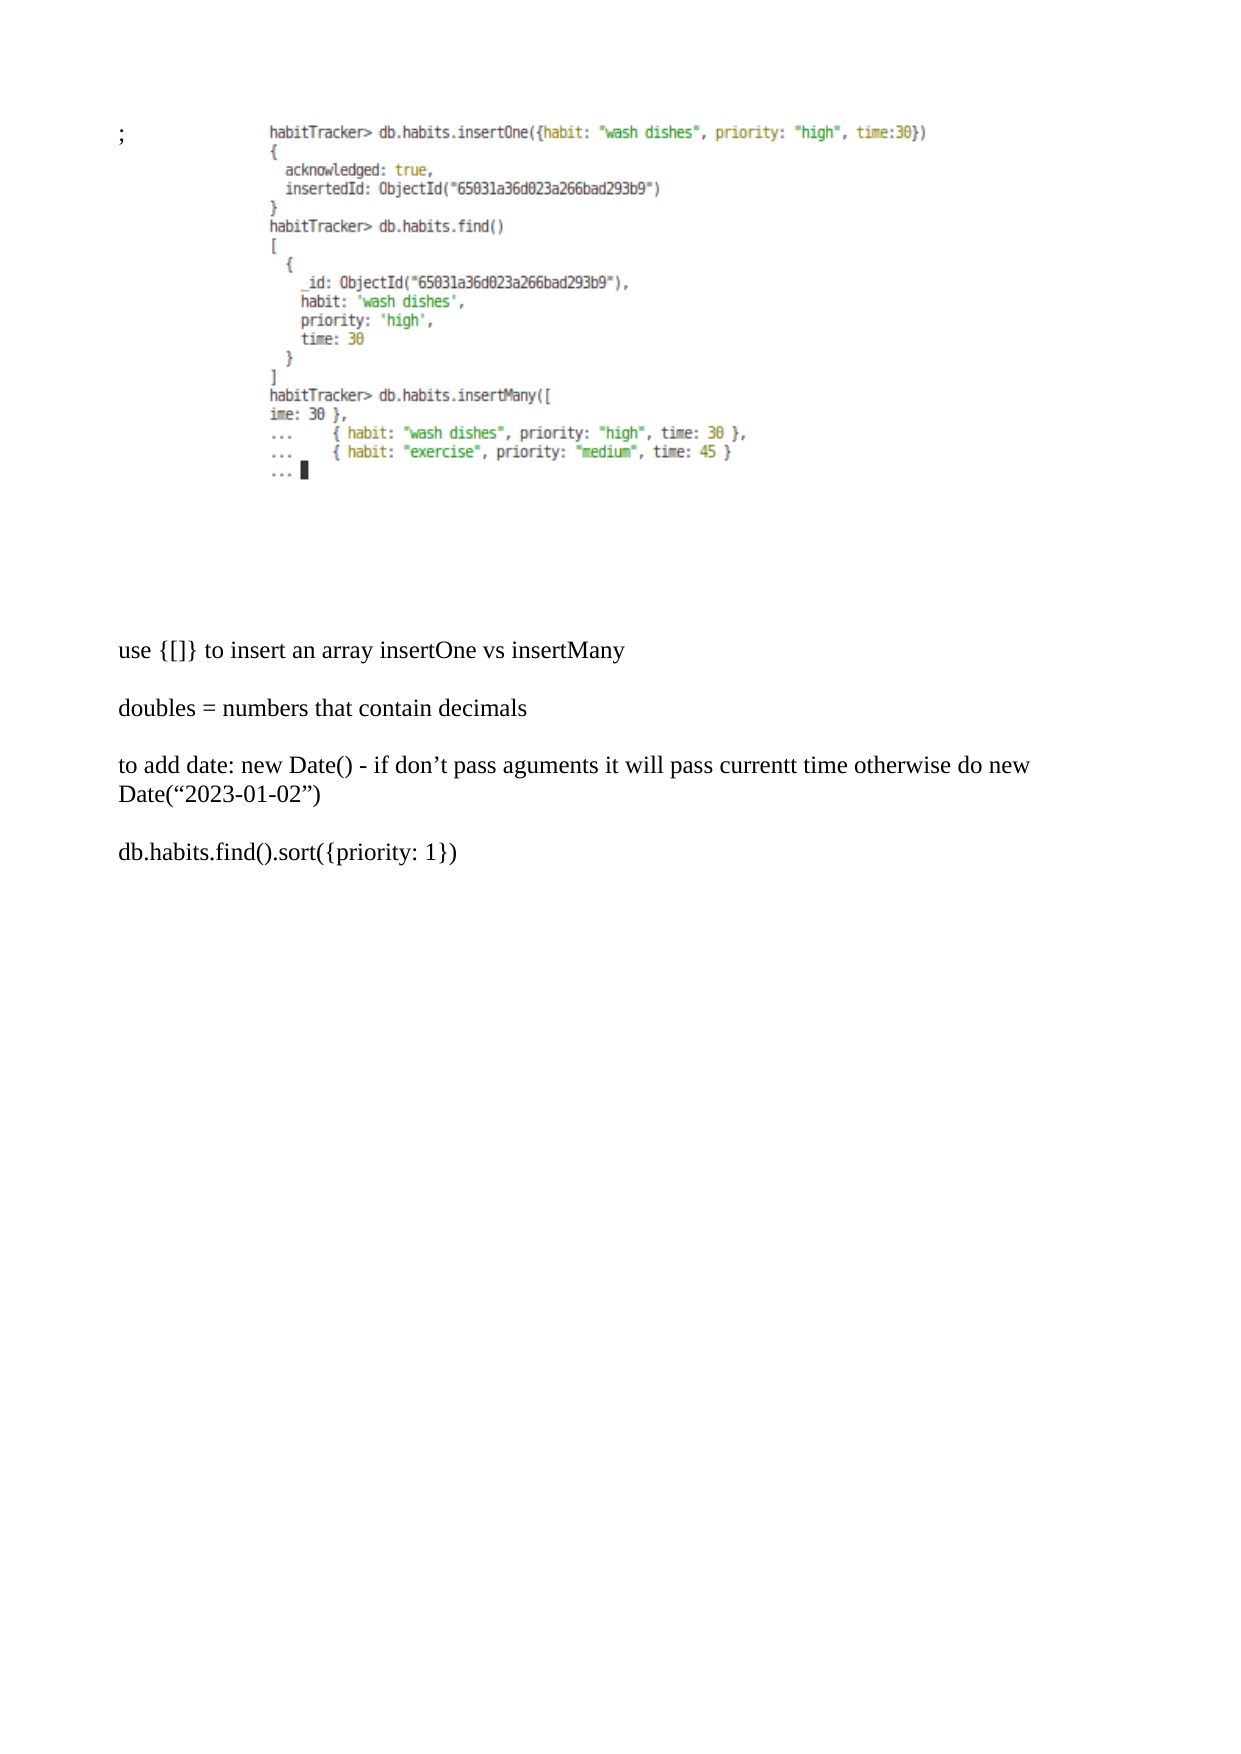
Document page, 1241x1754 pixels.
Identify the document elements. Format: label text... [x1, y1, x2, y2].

text db.habits.find().sort({priority: 1}) [118, 837, 1122, 866]
text [983, 118, 1122, 147]
text to add date: new Date() - if don’t pass aguments it will pass currentt time otherwise do new Date(“2023-01-02”) [118, 751, 1122, 808]
picture [257, 118, 983, 536]
text use {[]} to insert an array insertOne vs insertMany [118, 636, 1122, 664]
text doubles = numbers that contain decimals [118, 693, 1122, 722]
text ; [118, 118, 257, 147]
